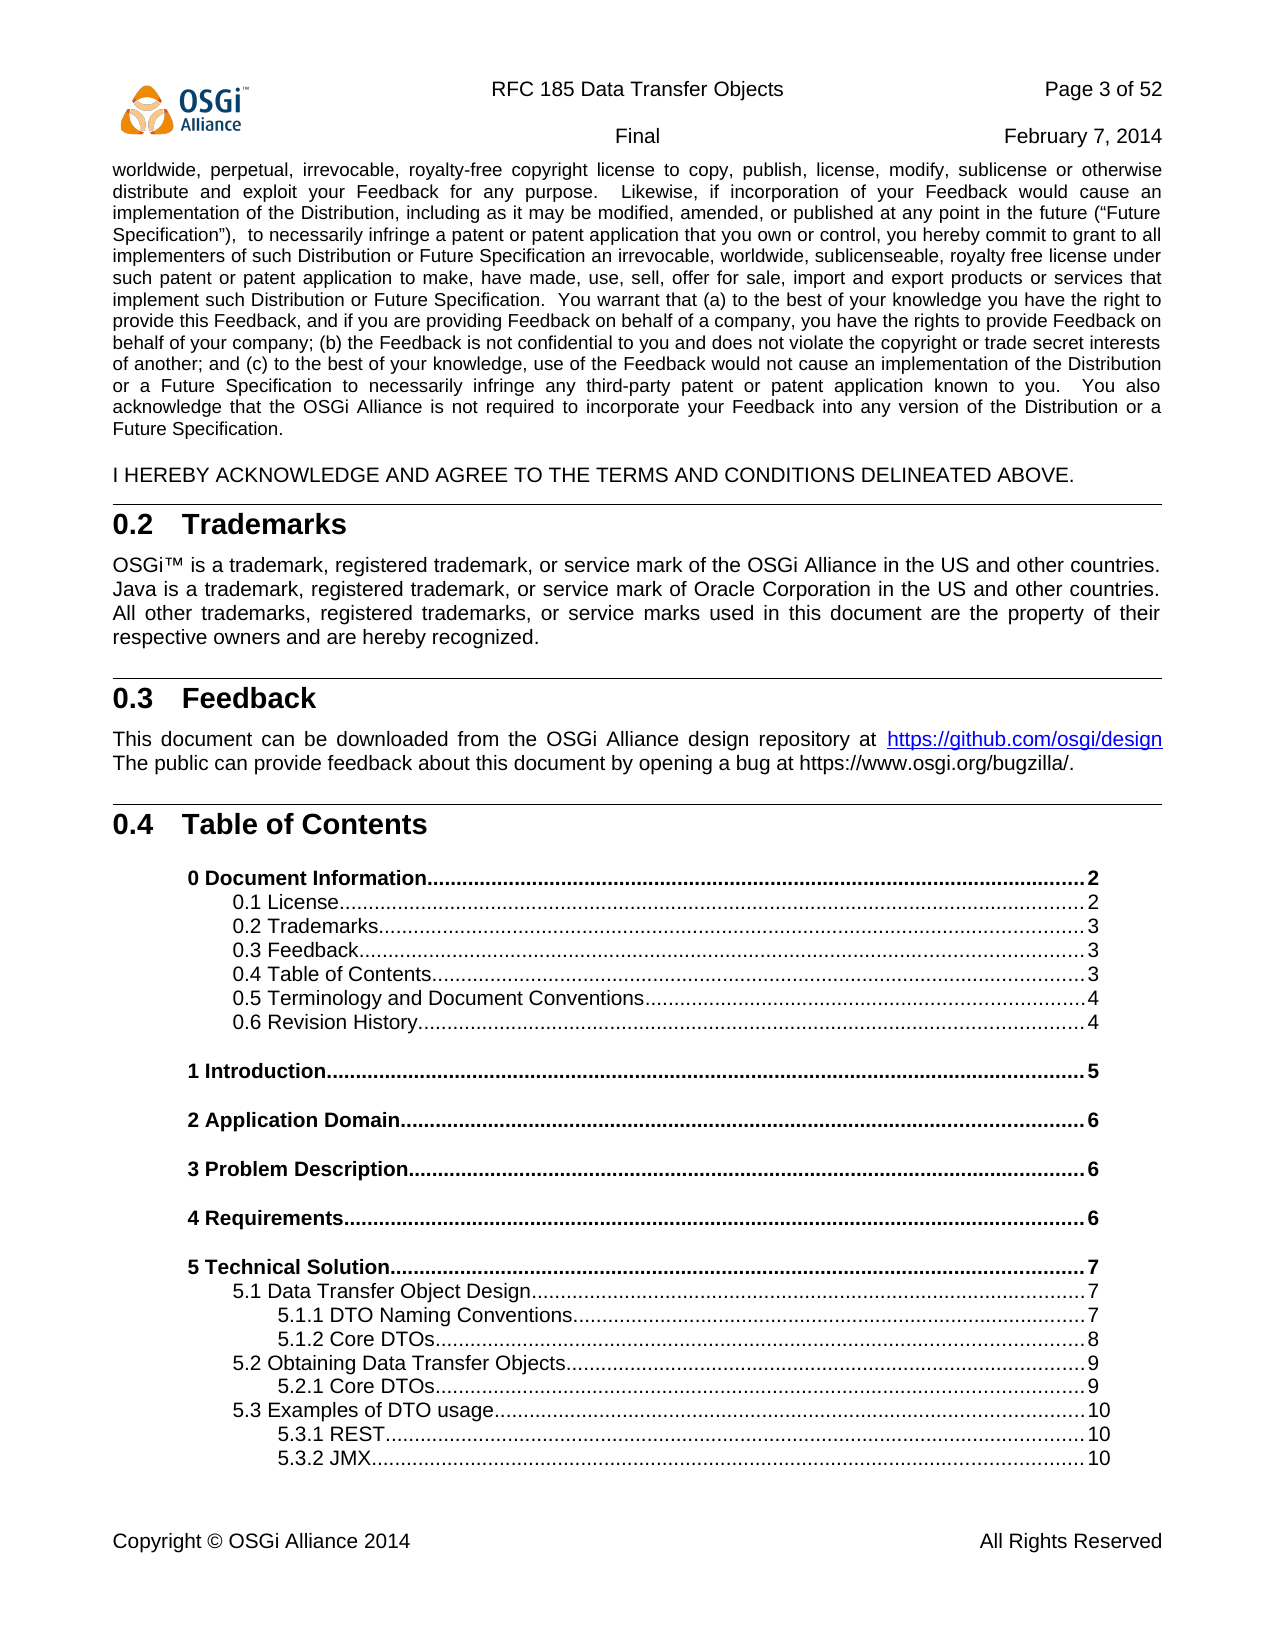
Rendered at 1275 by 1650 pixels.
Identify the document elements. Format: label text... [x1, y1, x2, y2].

text 1 Introduction 5 [187, 1059, 1162, 1083]
text 5.3.2 JMX 10 [277, 1446, 1162, 1470]
text 5 Technical Solution 7 [187, 1254, 1162, 1278]
text 0 Document Information 2 [187, 866, 1162, 890]
text 2 Application Domain 6 [187, 1108, 1162, 1132]
text I HEREBY ACKNOWLEDGE AND AGREE TO THE TERMS AND CONDITIONS DELINEATED ABOVE. [112, 463, 1162, 487]
text 4 Requirements 6 [187, 1206, 1162, 1229]
text 5.1.1 DTO Naming Conventions 7 [277, 1302, 1162, 1326]
text 5.3 Examples of DTO usage 10 [232, 1398, 1162, 1422]
text 5.2.1 Core DTOs 9 [277, 1374, 1162, 1398]
text 5.3.1 REST 10 [277, 1422, 1162, 1446]
text OSGi™ is a trademark, registered trademark, or service mark of the OSGi Alliance in the US and other countries. Java is a trademark, registered trademark, or service mark of Oracle Corporation in the US and other countries. All other trademarks, registered trademarks, or service marks used in this document are the property of their respective owners and are hereby recognized. [112, 553, 1162, 649]
text 0.2 Trademarks 3 [232, 914, 1162, 938]
subtitle Feedback [112, 679, 1162, 715]
picture [113, 78, 257, 142]
text 0.3 Feedback 3 [232, 938, 1162, 962]
text 5.1 Data Transfer Object Design 7 [232, 1278, 1162, 1302]
text 3 Problem Description 6 [187, 1157, 1162, 1181]
text 0.5 Terminology and Document Conventions 4 [232, 986, 1162, 1010]
subtitle Trademarks [112, 505, 1162, 541]
text This document can be downloaded from the OSGi Alliance design repository at https://github.com/osgi/design The public can provide feedback about this document by opening a bug at https://www.osgi.org/bugzilla/. [112, 727, 1162, 775]
text 0.4 Table of Contents 3 [232, 962, 1162, 986]
text 5.2 Obtaining Data Transfer Objects 9 [232, 1350, 1162, 1374]
text 0.1 License 2 [232, 890, 1162, 914]
text 5.1.2 Core DTOs 8 [277, 1326, 1162, 1350]
subtitle Table of Contents [112, 805, 1162, 841]
text 0.6 Revision History 4 [232, 1010, 1162, 1034]
text worldwide, perpetual, irrevocable, royalty-free copyright license to copy, publish, license, modify, sublicense or otherwise distribute and exploit your Feedback for any purpose. Likewise, if incorporation of your Feedback would cause an implementation of the Distribution, including as it may be modified, amended, or published at any point in the future (“Future Specification”), to necessarily infringe a patent or patent application that you own or control, you hereby commit to grant to all implementers of such Distribution or Future Specification an irrevocable, worldwide, sublicenseable, royalty free license under such patent or patent application to make, have made, use, sell, offer for sale, import and export products or services that implement such Distribution or Future Specification. You warrant that (a) to the best of your knowledge you have the right to provide this Feedback, and if you are providing Feedback on behalf of a company, you have the rights to provide Feedback on behalf of your company; (b) the Feedback is not confidential to you and does not violate the copyright or trade secret interests of another; and (c) to the best of your knowledge, use of the Feedback would not cause an implementation of the Distribution or a Future Specification to necessarily infringe any third-party patent or patent application known to you. You also acknowledge that the OSGi Alliance is not required to incorporate your Feedback into any version of the Distribution or a Future Specification. [112, 159, 1162, 439]
